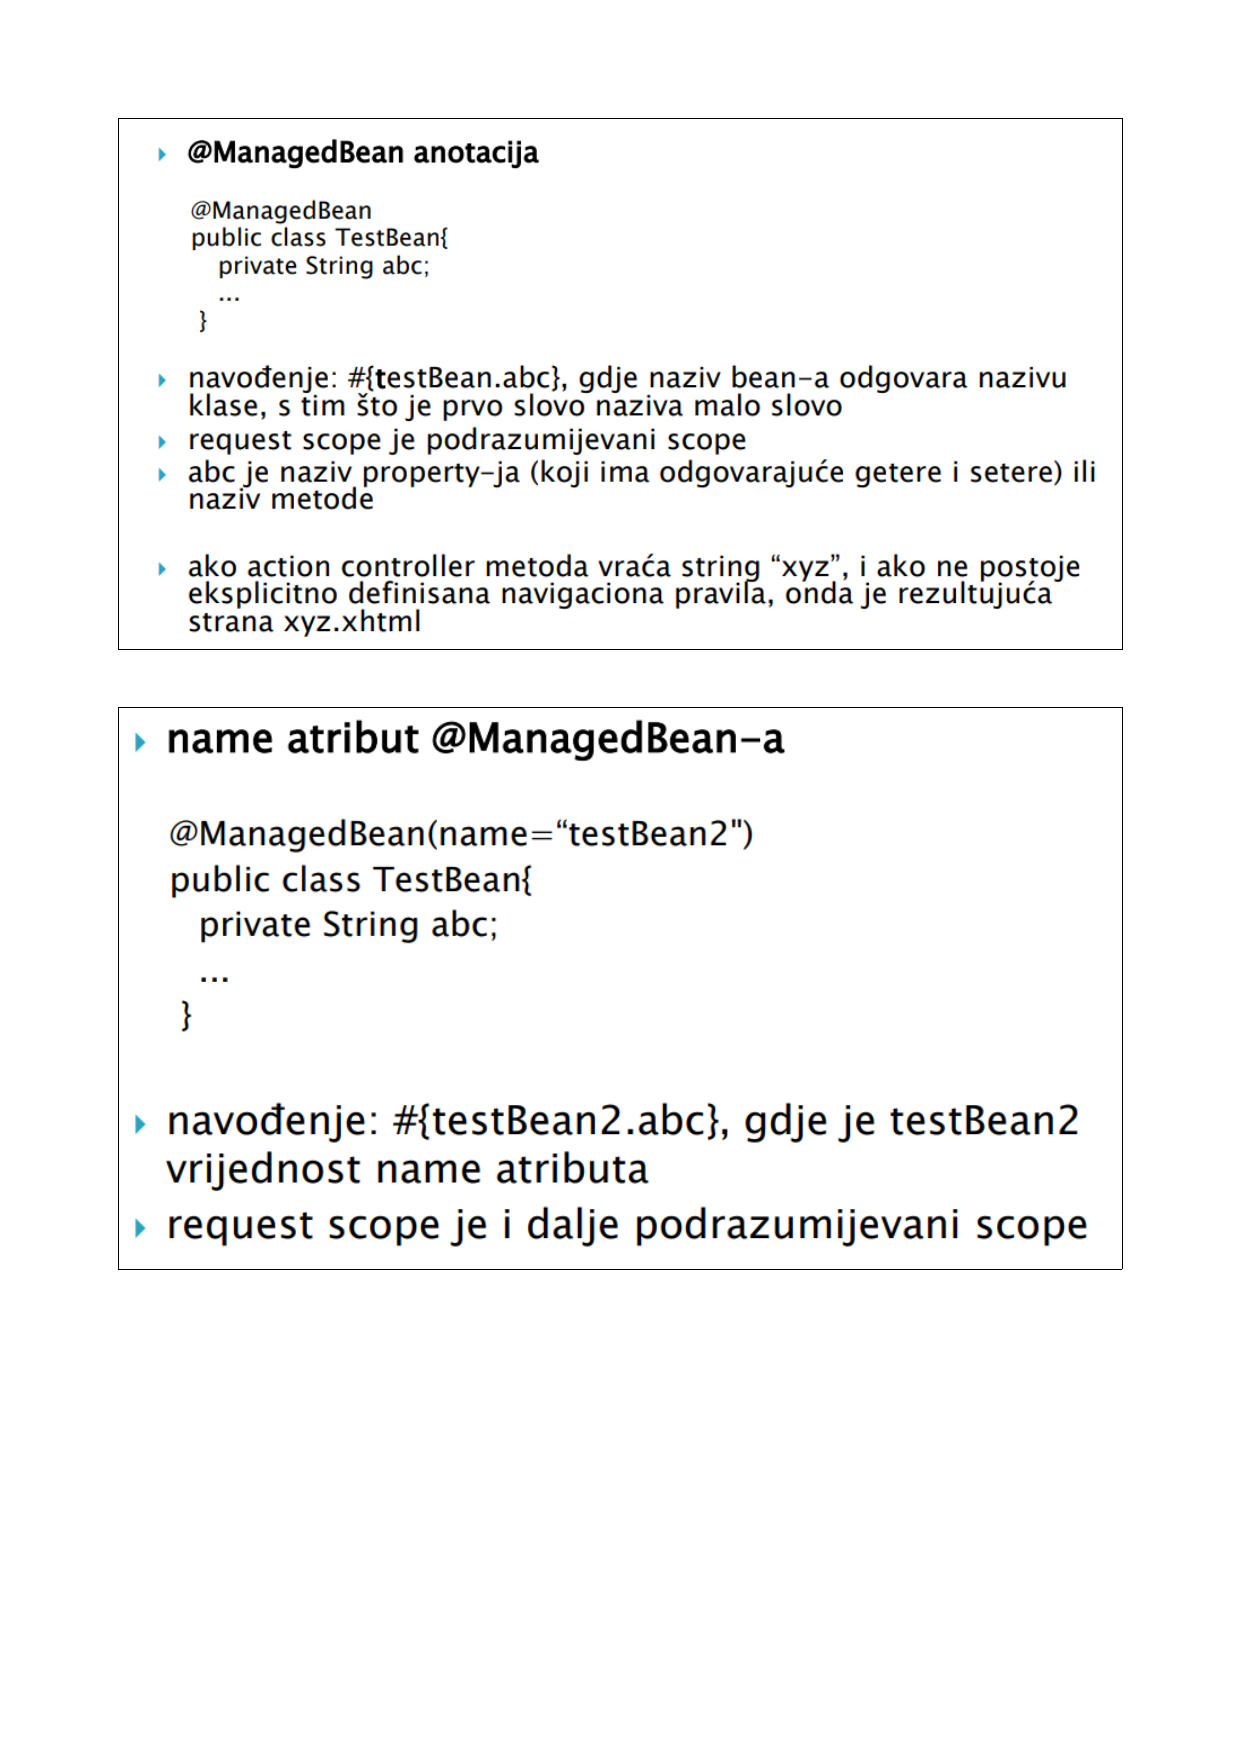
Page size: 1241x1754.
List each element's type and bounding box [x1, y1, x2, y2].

picture [121, 710, 1119, 1266]
picture [121, 121, 1119, 647]
